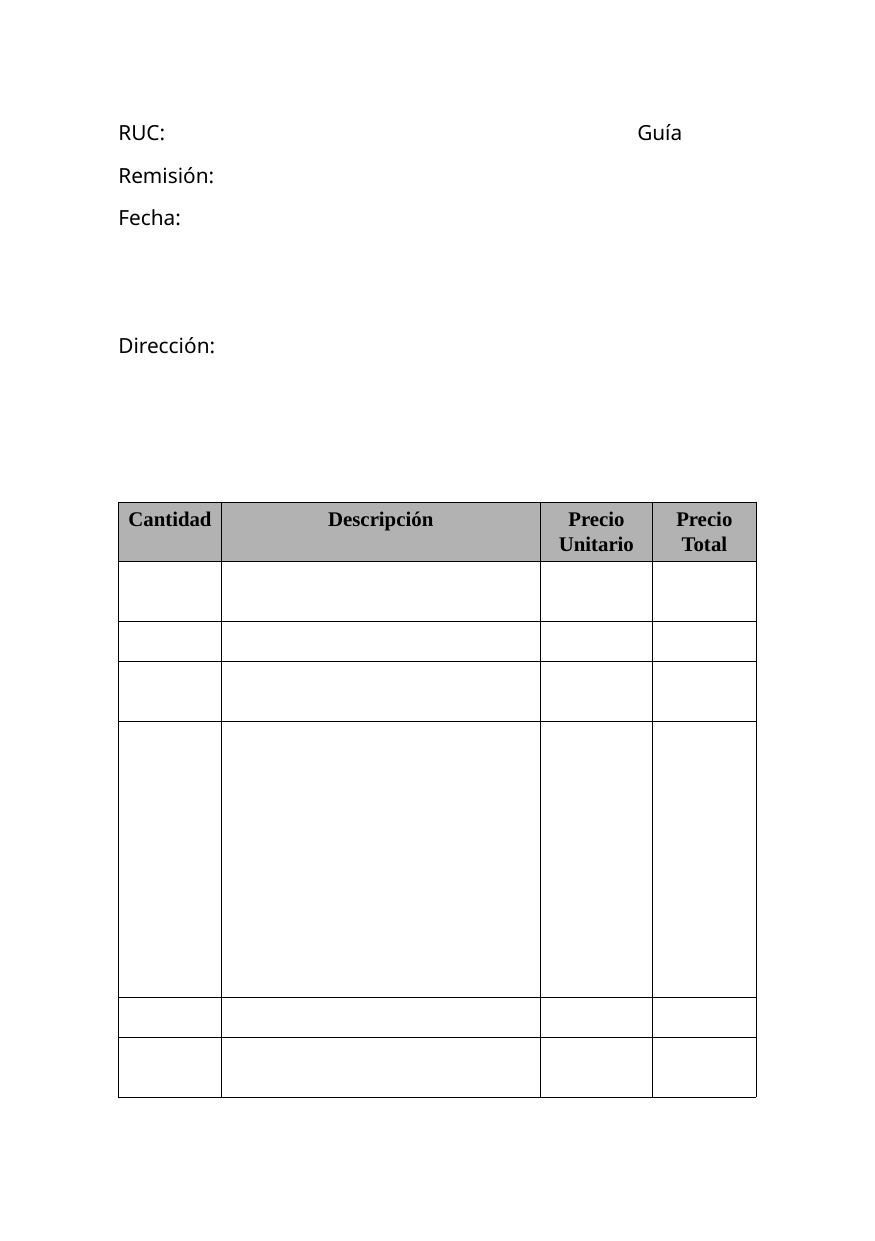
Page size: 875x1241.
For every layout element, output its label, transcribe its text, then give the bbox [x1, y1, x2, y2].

table_cell [653, 562, 756, 621]
table_cell [541, 622, 652, 661]
table_cell <when test="line.type == 'subtotal'"> [222, 1038, 540, 1097]
text Dirección: <if test="invoice.party.addresses"> <invoice.party.addresses[0].street> [118, 331, 756, 402]
table_cell <for each="line in line.product.name.split('\n')"> <line> </for> [222, 722, 540, 997]
text Fecha: <if test="invoice.invoice_date"> [118, 203, 756, 232]
text </if> [118, 416, 756, 445]
table_header Descripción [222, 503, 540, 561]
table_cell <when test="line.type == 'line'"> [222, 662, 540, 721]
table_cell [653, 998, 756, 1037]
table_cell [653, 662, 756, 721]
table_cell [119, 998, 221, 1037]
table_cell </when> [222, 998, 540, 1037]
table_cell <formatLang(line.amount, invoice.party.lang, currency=invoice.currency)> [653, 722, 756, 997]
table_header Cantidad [119, 503, 221, 561]
table_header Precio Unitario [541, 503, 652, 561]
table_cell [119, 562, 221, 621]
table_cell [119, 1038, 221, 1097]
text RUC: <invoice.party.vat_code> Guía Remisión: [118, 118, 756, 189]
table_cell [541, 662, 652, 721]
table_cell [541, 1038, 652, 1097]
table_cell <formatLang(line.unit_price, invoice.party.lang, currency=invoice.currency)> [541, 722, 652, 997]
table_cell [653, 1038, 756, 1097]
text </if> [118, 288, 756, 317]
table_cell [653, 622, 756, 661]
table_cell <for each="line in invoice.lines"> [222, 562, 540, 621]
table_cell [119, 662, 221, 721]
table_cell [119, 622, 221, 661]
table_cell <choose test=""> [222, 622, 540, 661]
text <formatLang(invoice.invoice_date, invoice.party.lang)> [118, 246, 756, 274]
table_cell <(formatLang(line.quantity, invoice.party.lang))> [119, 722, 221, 997]
table_cell [541, 562, 652, 621]
table_header Precio Total [653, 503, 756, 561]
table_cell [541, 998, 652, 1037]
